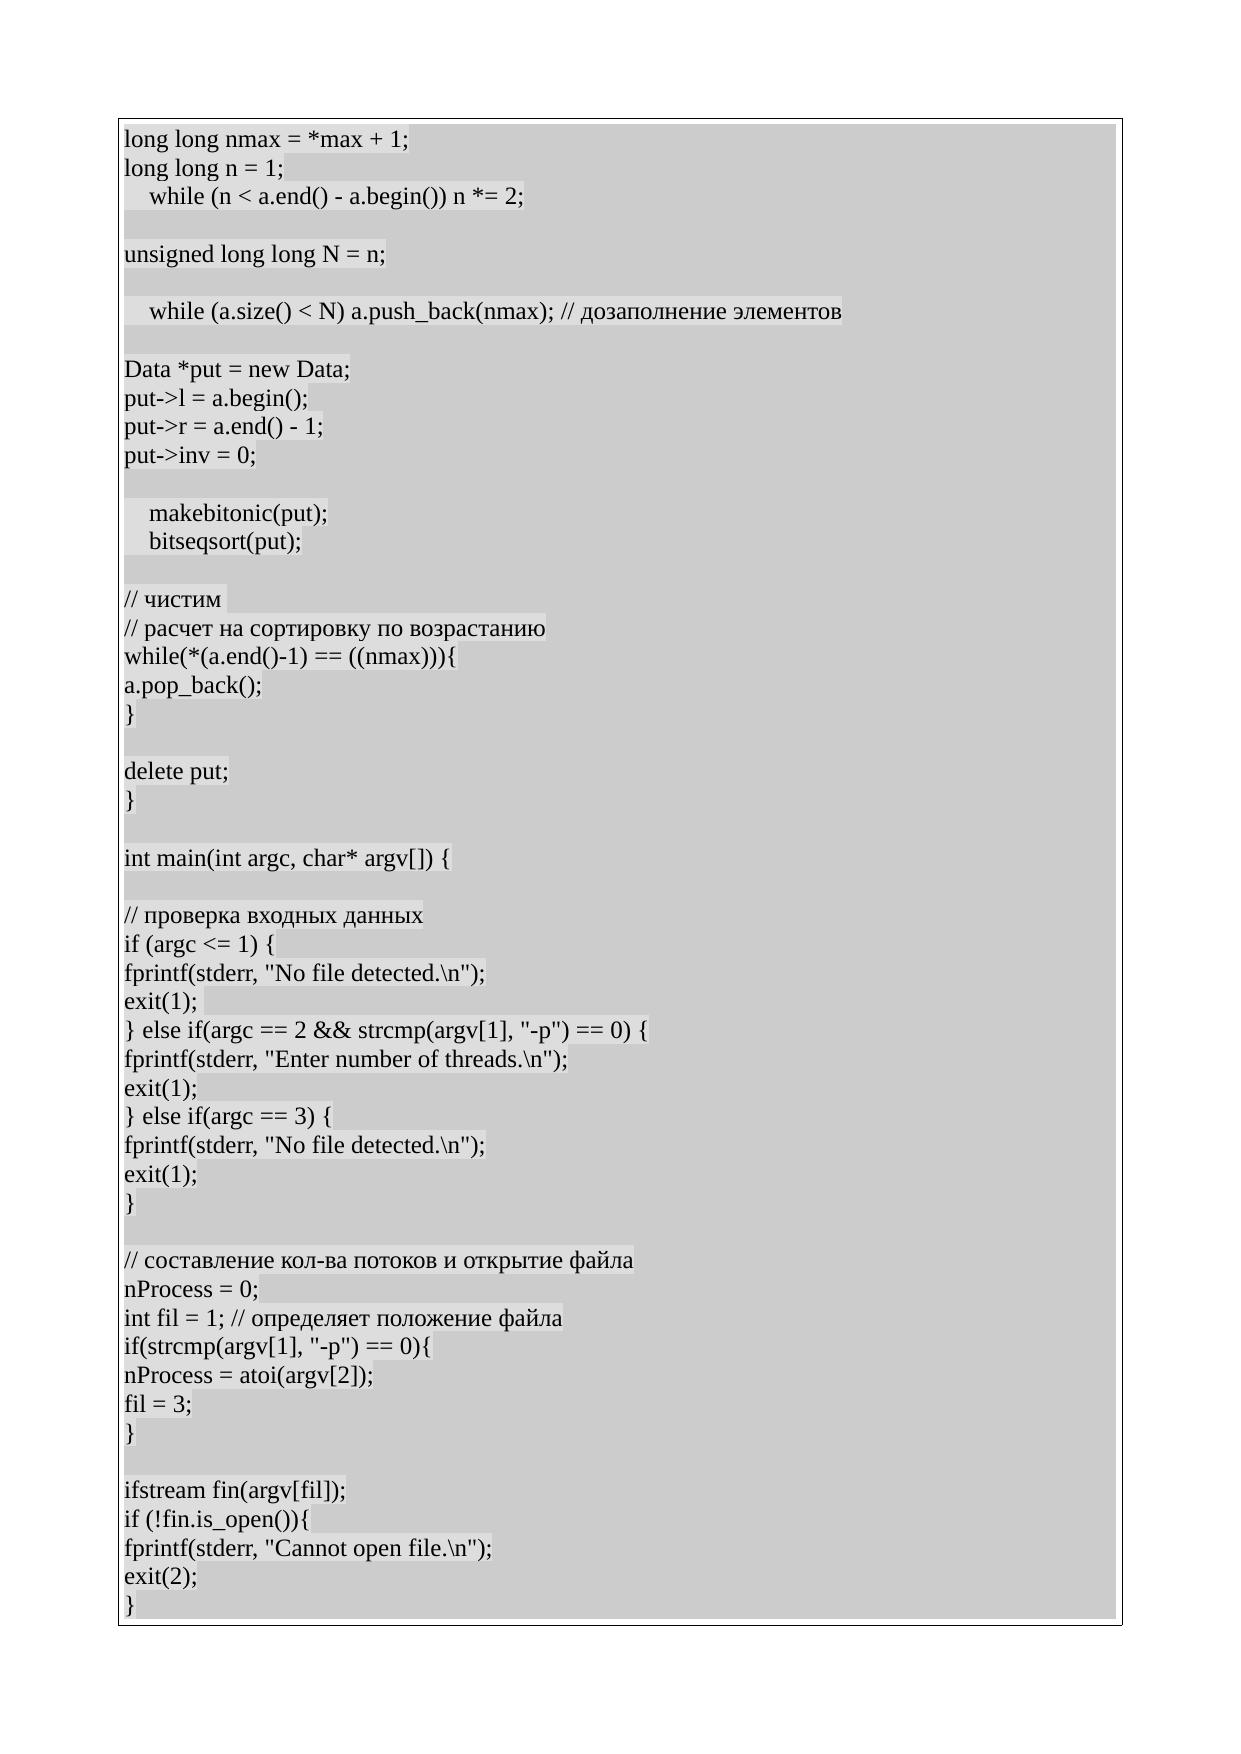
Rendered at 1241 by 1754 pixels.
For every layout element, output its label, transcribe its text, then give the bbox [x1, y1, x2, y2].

table_header long long nmax = *max + 1; long long n = 1; while (n < a.end() - a.begin()) n *= 2; unsigned long long N = n; while (a.size() < N) a.push_back(nmax); // дозаполнение элементов Data *put = new Data; put->l = a.begin(); put->r = a.end() - 1; put->inv = 0; makebitonic(put); bitseqsort(put); // чистим // расчет на сортировку по возрастанию while(*(a.end()-1) == ((nmax))){ a.pop_back(); } delete put; } int main(int argc, char* argv[]) { // проверка входных данных if (argc <= 1) { fprintf(stderr, "No file detected.\n"); exit(1); } else if(argc == 2 && strcmp(argv[1], "-p") == 0) { fprintf(stderr, "Enter number of threads.\n"); exit(1); } else if(argc == 3) { fprintf(stderr, "No file detected.\n"); exit(1); } // составление кол-ва потоков и открытие файла nProcess = 0; int fil = 1; // определяет положение файла if(strcmp(argv[1], "-p") == 0){ nProcess = atoi(argv[2]); fil = 3; } ifstream fin(argv[fil]); if (!fin.is_open()){ fprintf(stderr, "Cannot open file.\n"); exit(2); } [119, 119, 1122, 1625]
